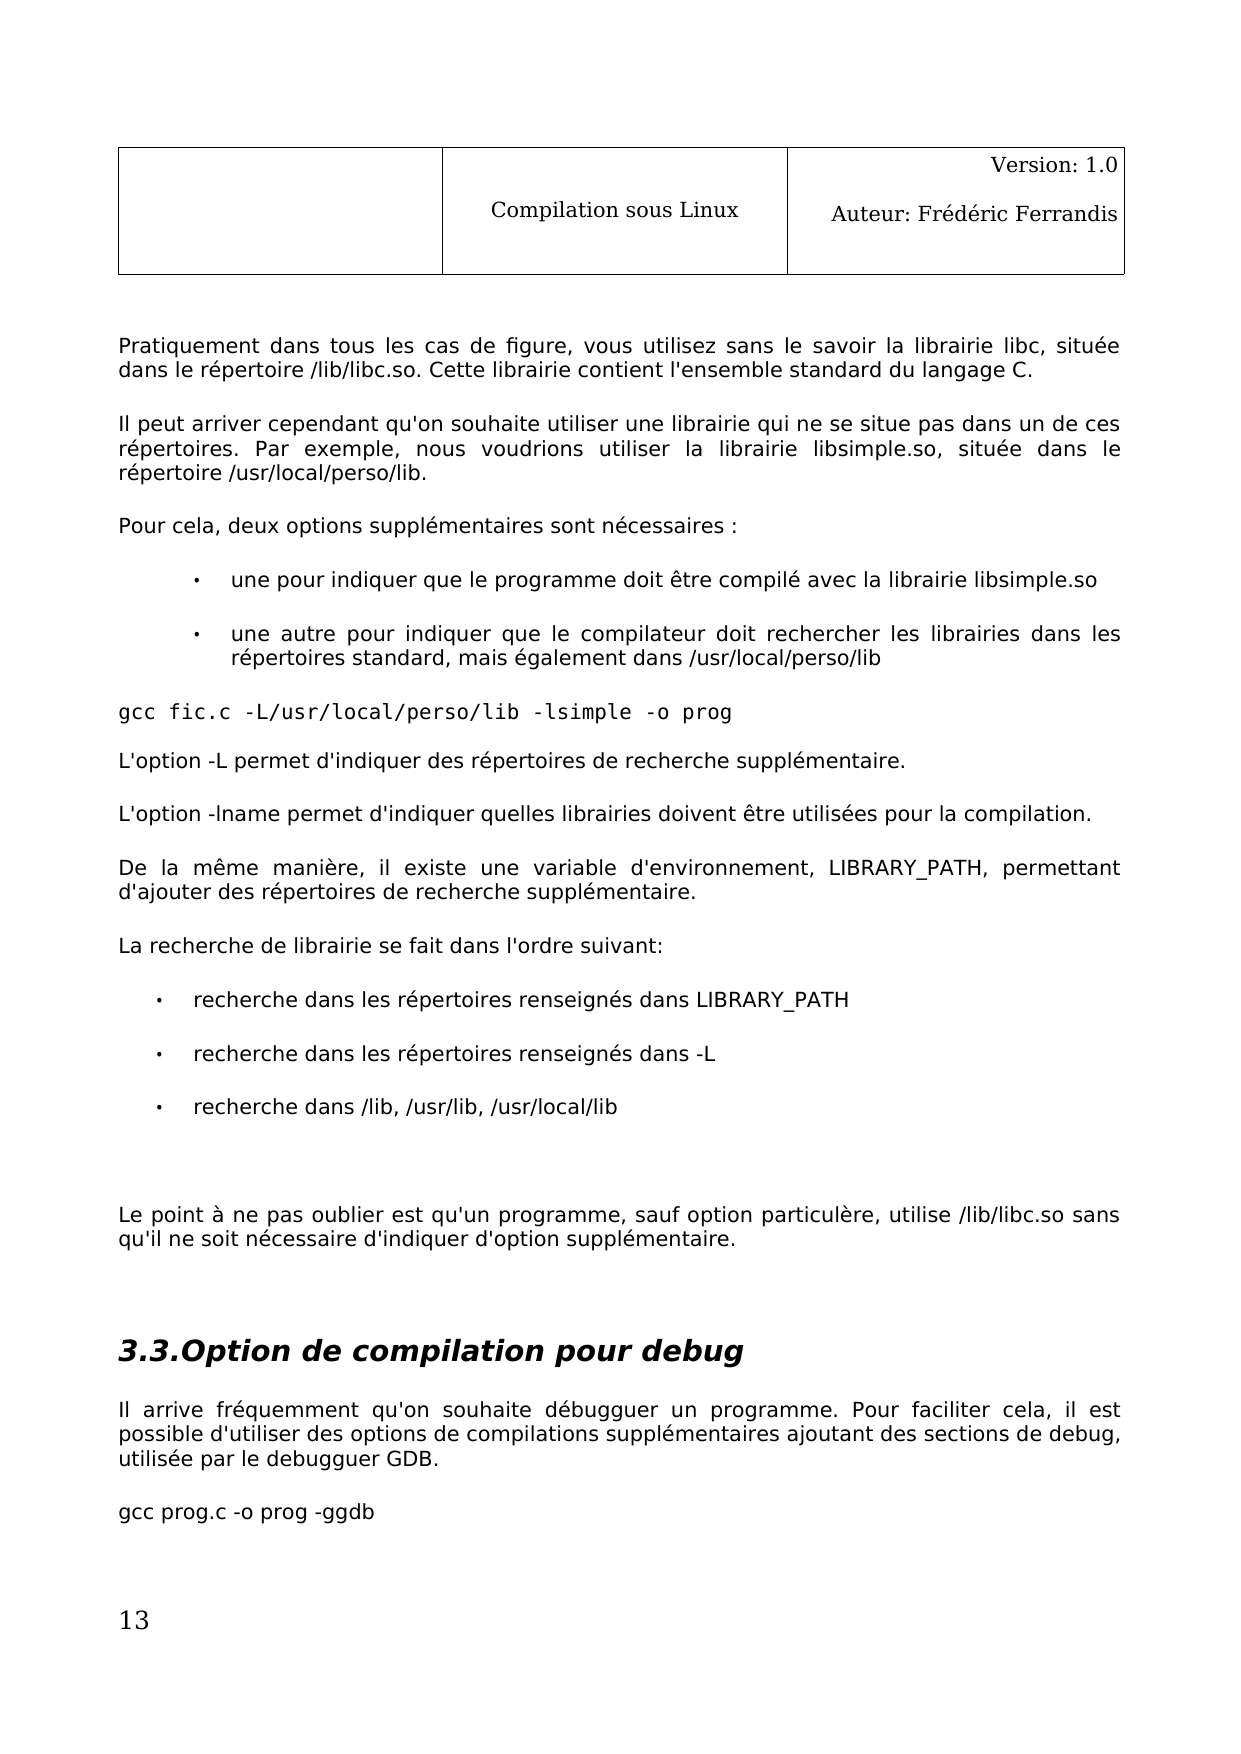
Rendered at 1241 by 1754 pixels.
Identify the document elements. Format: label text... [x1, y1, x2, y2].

text L'option -lname permet d'indiquer quelles librairies doivent être utilisées pour la compilation. [118, 802, 1122, 827]
text Il arrive fréquemment qu'on souhaite débugguer un programme. Pour faciliter cela, il est possible d'utiliser des options de compilations supplémentaires ajoutant des sections de debug, utilisée par le debugguer GDB. [118, 1398, 1122, 1471]
text gcc prog.c -o prog -ggdb [118, 1500, 1122, 1525]
subtitle Option de compilation pour debug [118, 1335, 1122, 1369]
list une autre pour indiquer que le compilateur doit rechercher les librairies dans les répertoires standard, mais également dans /usr/local/perso/lib [193, 622, 1122, 671]
list recherche dans les répertoires renseignés dans -L [156, 1042, 1122, 1066]
text La recherche de librairie se fait dans l'ordre suivant: [118, 934, 1122, 958]
text Pour cela, deux options supplémentaires sont nécessaires : [118, 514, 1122, 539]
text gcc fic.c -L/usr/local/perso/lib -lsimple -o prog [118, 700, 1122, 724]
text L'option -L permet d'indiquer des répertoires de recherche supplémentaire. [118, 749, 1122, 773]
text Il peut arriver cependant qu'on souhaite utiliser une librairie qui ne se situe pas dans un de ces répertoires. Par exemple, nous voudrions utiliser la librairie libsimple.so, située dans le répertoire /usr/local/perso/lib. [118, 412, 1122, 485]
list une pour indiquer que le programme doit être compilé avec la librairie libsimple.so [193, 568, 1122, 593]
text Le point à ne pas oublier est qu'un programme, sauf option particulère, utilise /lib/libc.so sans qu'il ne soit nécessaire d'indiquer d'option supplémentaire. [118, 1203, 1122, 1251]
text De la même manière, il existe une variable d'environnement, LIBRARY_PATH, permettant d'ajouter des répertoires de recherche supplémentaire. [118, 856, 1122, 905]
text Pratiquement dans tous les cas de figure, vous utilisez sans le savoir la librairie libc, située dans le répertoire /lib/libc.so. Cette librairie contient l'ensemble standard du langage C. [118, 334, 1122, 383]
list recherche dans les répertoires renseignés dans LIBRARY_PATH [156, 988, 1122, 1012]
list recherche dans /lib, /usr/lib, /usr/local/lib [156, 1095, 1122, 1120]
